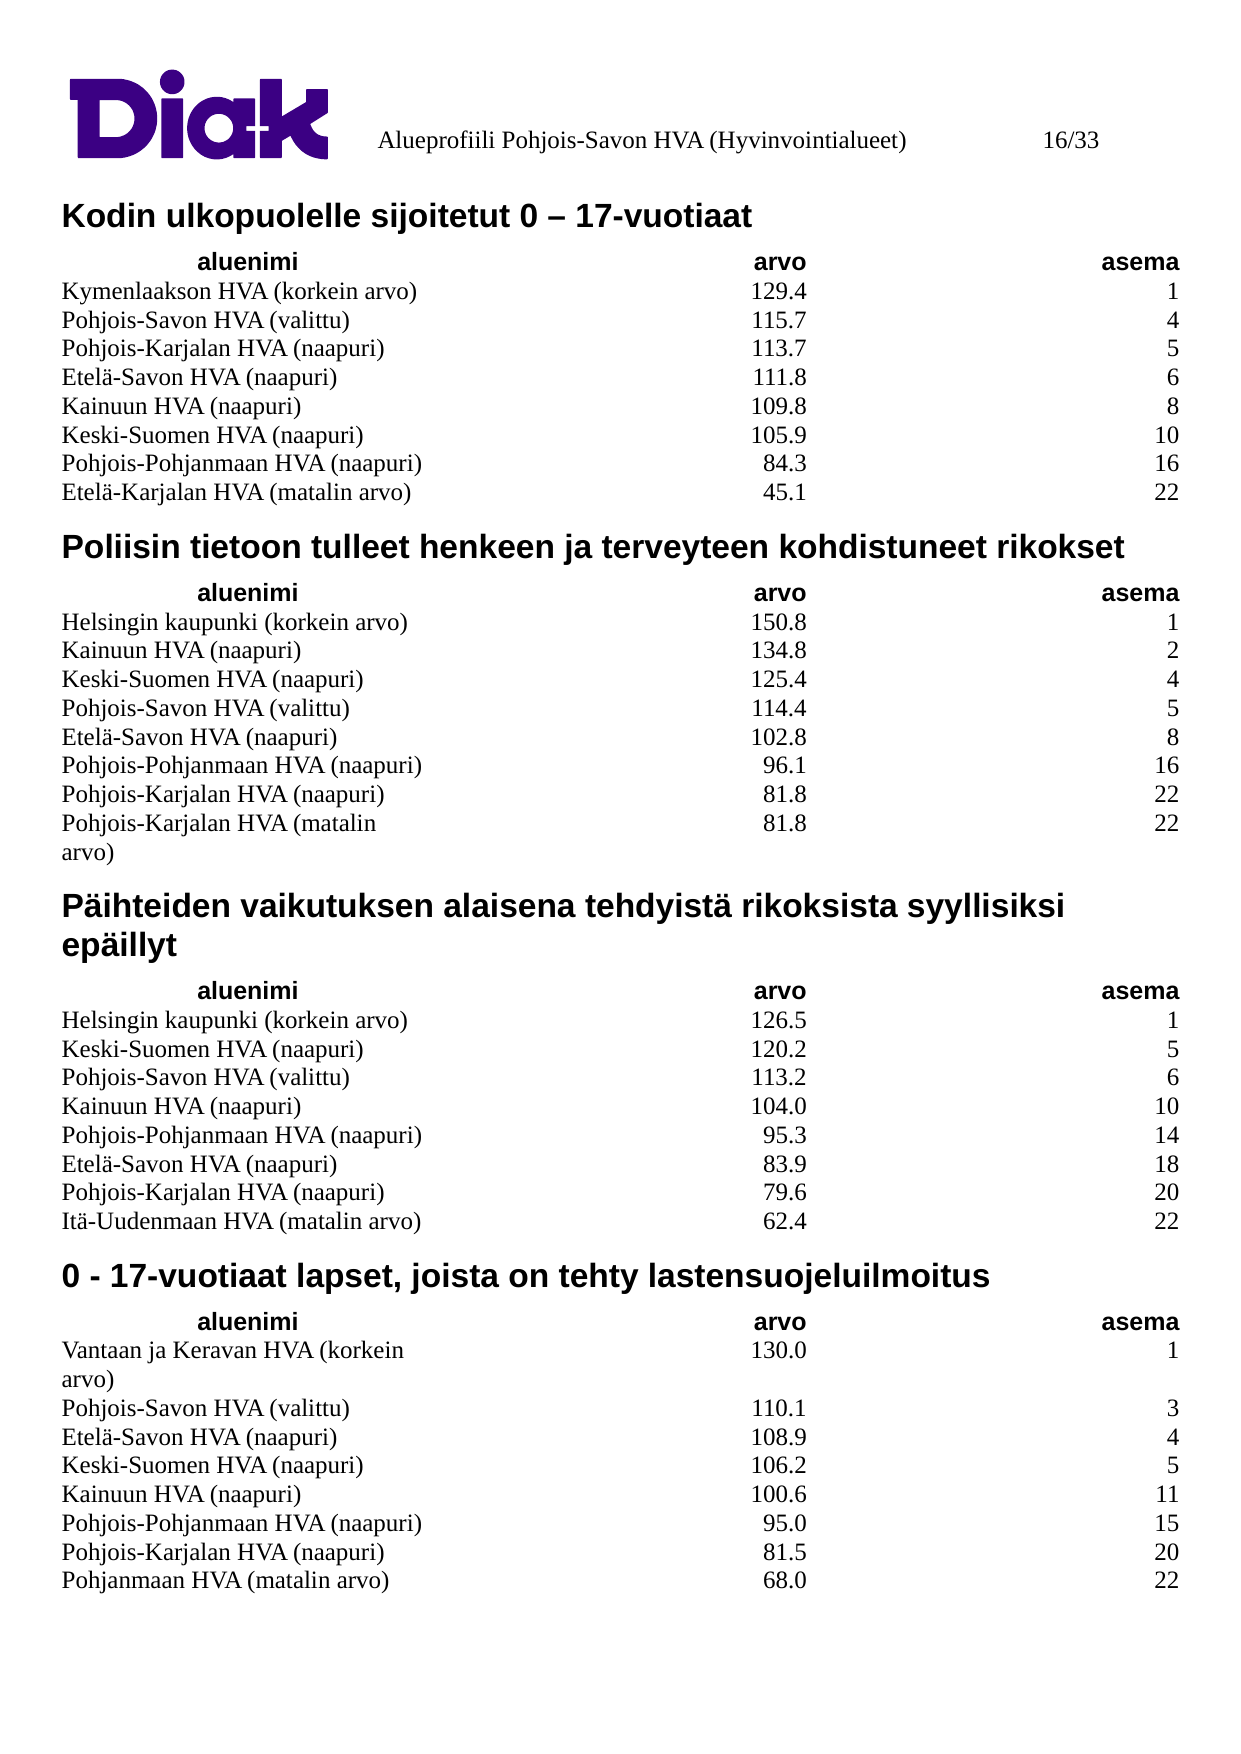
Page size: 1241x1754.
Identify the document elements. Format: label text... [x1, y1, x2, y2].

table_header aluenimi [61, 247, 434, 276]
table_cell 114.4 [434, 693, 806, 722]
table_cell 150.8 [434, 607, 806, 636]
table_cell Pohjois-Karjalan HVA (matalin arvo) [61, 808, 434, 866]
table_cell 5 [806, 1451, 1179, 1479]
table_header aluenimi [61, 578, 434, 607]
table_cell 81.5 [434, 1537, 806, 1566]
table_cell 16 [806, 449, 1179, 477]
table_cell 120.2 [434, 1034, 806, 1062]
table_cell 113.2 [434, 1063, 806, 1091]
table_cell Vantaan ja Keravan HVA (korkein arvo) [61, 1336, 434, 1393]
table_cell 22 [806, 1566, 1179, 1594]
table_cell 22 [806, 808, 1179, 866]
table_cell 113.7 [434, 334, 806, 362]
table_cell 2 [806, 636, 1179, 664]
table_cell 6 [806, 362, 1179, 391]
table_cell 18 [806, 1149, 1179, 1177]
subtitle Päihteiden vaikutuksen alaisena tehdyistä rikoksista syyllisiksi epäillyt [61, 886, 1179, 964]
table_cell 130.0 [434, 1336, 806, 1393]
table_cell 62.4 [434, 1206, 806, 1235]
table_cell 79.6 [434, 1178, 806, 1206]
table_header asema [806, 976, 1179, 1005]
table_cell 102.8 [434, 722, 806, 751]
table_cell Pohjanmaan HVA (matalin arvo) [61, 1566, 434, 1594]
table_header asema [806, 247, 1179, 276]
subtitle Poliisin tietoon tulleet henkeen ja terveyteen kohdistuneet rikokset [61, 527, 1179, 566]
table_cell 81.8 [434, 808, 806, 866]
table_cell 20 [806, 1537, 1179, 1566]
table_cell 68.0 [434, 1566, 806, 1594]
table_header arvo [434, 247, 806, 276]
table_cell Helsingin kaupunki (korkein arvo) [61, 1005, 434, 1034]
table_cell Keski-Suomen HVA (naapuri) [61, 420, 434, 448]
table_cell 11 [806, 1479, 1179, 1508]
table_cell 8 [806, 391, 1179, 420]
table_cell 108.9 [434, 1422, 806, 1451]
table_cell 4 [806, 305, 1179, 333]
table_cell 115.7 [434, 305, 806, 333]
table_header arvo [434, 976, 806, 1005]
table_header arvo [434, 1307, 806, 1336]
table_cell 95.0 [434, 1508, 806, 1537]
table_cell 104.0 [434, 1091, 806, 1120]
table_cell 1 [806, 276, 1179, 305]
table_cell 10 [806, 1091, 1179, 1120]
table_cell 16 [806, 751, 1179, 779]
table_cell 10 [806, 420, 1179, 448]
table_cell 5 [806, 334, 1179, 362]
table_cell 1 [806, 1336, 1179, 1393]
table_cell Pohjois-Savon HVA (valittu) [61, 1393, 434, 1422]
table_cell Keski-Suomen HVA (naapuri) [61, 1034, 434, 1062]
table_cell Etelä-Karjalan HVA (matalin arvo) [61, 477, 434, 506]
table_cell 81.8 [434, 779, 806, 808]
table_cell 22 [806, 477, 1179, 506]
table_cell 84.3 [434, 449, 806, 477]
table_cell Pohjois-Pohjanmaan HVA (naapuri) [61, 751, 434, 779]
table_cell 129.4 [434, 276, 806, 305]
table_cell Pohjois-Karjalan HVA (naapuri) [61, 779, 434, 808]
table_cell 125.4 [434, 664, 806, 693]
table_cell 5 [806, 693, 1179, 722]
table_cell 134.8 [434, 636, 806, 664]
table_header asema [806, 1307, 1179, 1336]
table_cell 106.2 [434, 1451, 806, 1479]
table_cell 5 [806, 1034, 1179, 1062]
table_cell Kainuun HVA (naapuri) [61, 636, 434, 664]
table_cell Pohjois-Karjalan HVA (naapuri) [61, 1178, 434, 1206]
table_cell Pohjois-Savon HVA (valittu) [61, 1063, 434, 1091]
table_cell Pohjois-Karjalan HVA (naapuri) [61, 334, 434, 362]
table_header aluenimi [61, 976, 434, 1005]
table_cell 111.8 [434, 362, 806, 391]
table_cell Kymenlaakson HVA (korkein arvo) [61, 276, 434, 305]
table_cell Keski-Suomen HVA (naapuri) [61, 664, 434, 693]
table_cell 20 [806, 1178, 1179, 1206]
table_cell 1 [806, 607, 1179, 636]
table_cell 109.8 [434, 391, 806, 420]
table_cell 4 [806, 664, 1179, 693]
table_cell Etelä-Savon HVA (naapuri) [61, 362, 434, 391]
table_cell Pohjois-Savon HVA (valittu) [61, 693, 434, 722]
table_cell 100.6 [434, 1479, 806, 1508]
table_cell 110.1 [434, 1393, 806, 1422]
table_cell 3 [806, 1393, 1179, 1422]
table_cell 45.1 [434, 477, 806, 506]
table_cell Pohjois-Pohjanmaan HVA (naapuri) [61, 1508, 434, 1537]
table_cell 22 [806, 779, 1179, 808]
table_cell Itä-Uudenmaan HVA (matalin arvo) [61, 1206, 434, 1235]
table_cell 14 [806, 1120, 1179, 1149]
table_cell Kainuun HVA (naapuri) [61, 391, 434, 420]
subtitle 0 - 17-vuotiaat lapset, joista on tehty lastensuojeluilmoitus [61, 1256, 1179, 1294]
table_cell 95.3 [434, 1120, 806, 1149]
table_cell Kainuun HVA (naapuri) [61, 1091, 434, 1120]
table_cell 22 [806, 1206, 1179, 1235]
table_cell Helsingin kaupunki (korkein arvo) [61, 607, 434, 636]
table_cell Pohjois-Pohjanmaan HVA (naapuri) [61, 1120, 434, 1149]
table_cell Kainuun HVA (naapuri) [61, 1479, 434, 1508]
table_cell Etelä-Savon HVA (naapuri) [61, 1149, 434, 1177]
table_cell Pohjois-Karjalan HVA (naapuri) [61, 1537, 434, 1566]
table_cell 4 [806, 1422, 1179, 1451]
table_cell Etelä-Savon HVA (naapuri) [61, 1422, 434, 1451]
subtitle Kodin ulkopuolelle sijoitetut 0 – 17-vuotiaat [61, 196, 1179, 235]
table_cell Keski-Suomen HVA (naapuri) [61, 1451, 434, 1479]
table_header arvo [434, 578, 806, 607]
table_cell 105.9 [434, 420, 806, 448]
table_cell 15 [806, 1508, 1179, 1537]
table_cell 83.9 [434, 1149, 806, 1177]
table_cell 6 [806, 1063, 1179, 1091]
table_header aluenimi [61, 1307, 434, 1336]
table_cell 126.5 [434, 1005, 806, 1034]
table_cell Pohjois-Pohjanmaan HVA (naapuri) [61, 449, 434, 477]
table_cell Etelä-Savon HVA (naapuri) [61, 722, 434, 751]
table_cell 8 [806, 722, 1179, 751]
table_cell 96.1 [434, 751, 806, 779]
table_cell Pohjois-Savon HVA (valittu) [61, 305, 434, 333]
table_cell 1 [806, 1005, 1179, 1034]
table_header asema [806, 578, 1179, 607]
